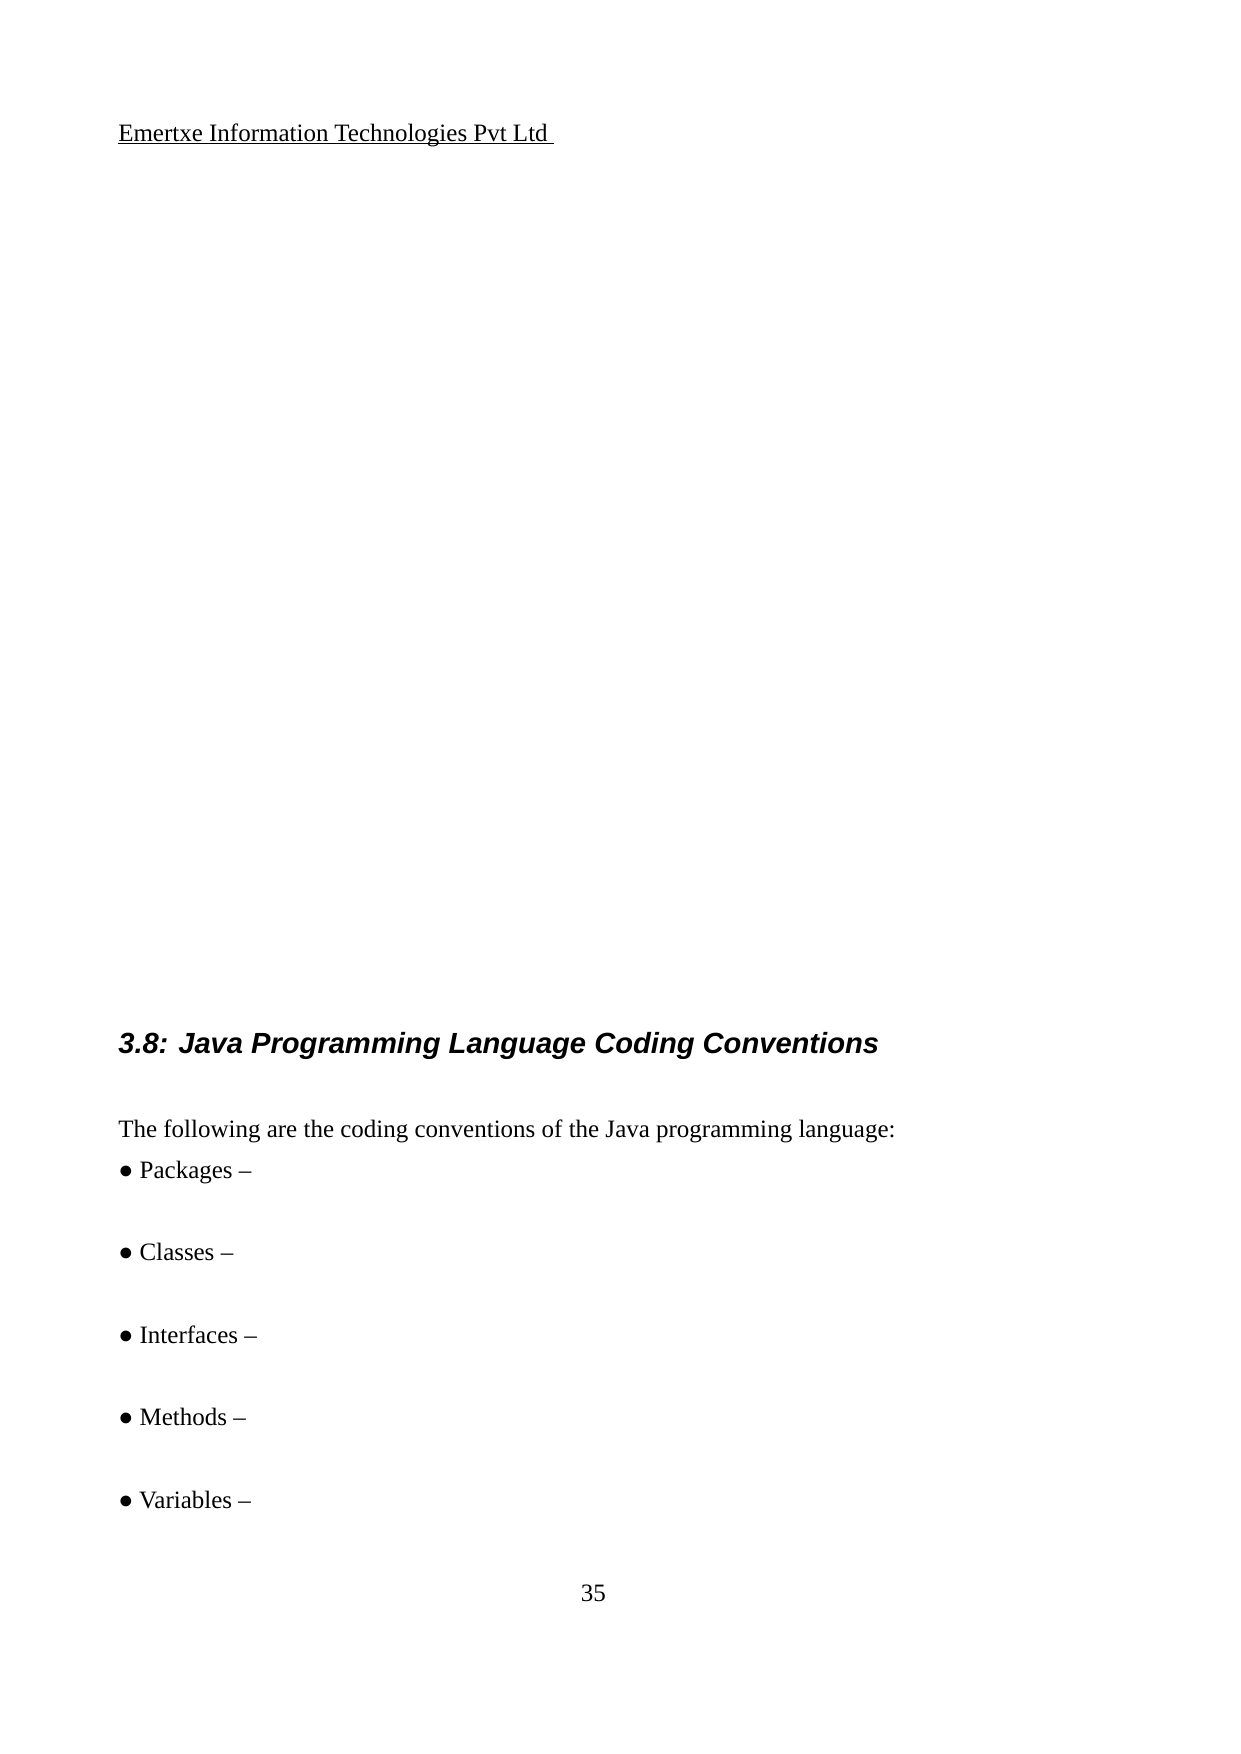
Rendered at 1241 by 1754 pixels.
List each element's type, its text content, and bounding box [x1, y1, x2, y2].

text The following are the coding conventions of the Java programming language: [118, 1114, 1122, 1142]
text ● Packages – [118, 1155, 1122, 1184]
text ● Variables – [118, 1485, 1122, 1514]
text ● Interfaces – [118, 1320, 1122, 1349]
subtitle Java Programming Language Coding Conventions [118, 1026, 1122, 1060]
text ● Classes – [118, 1237, 1122, 1266]
text ● Methods – [118, 1402, 1122, 1431]
